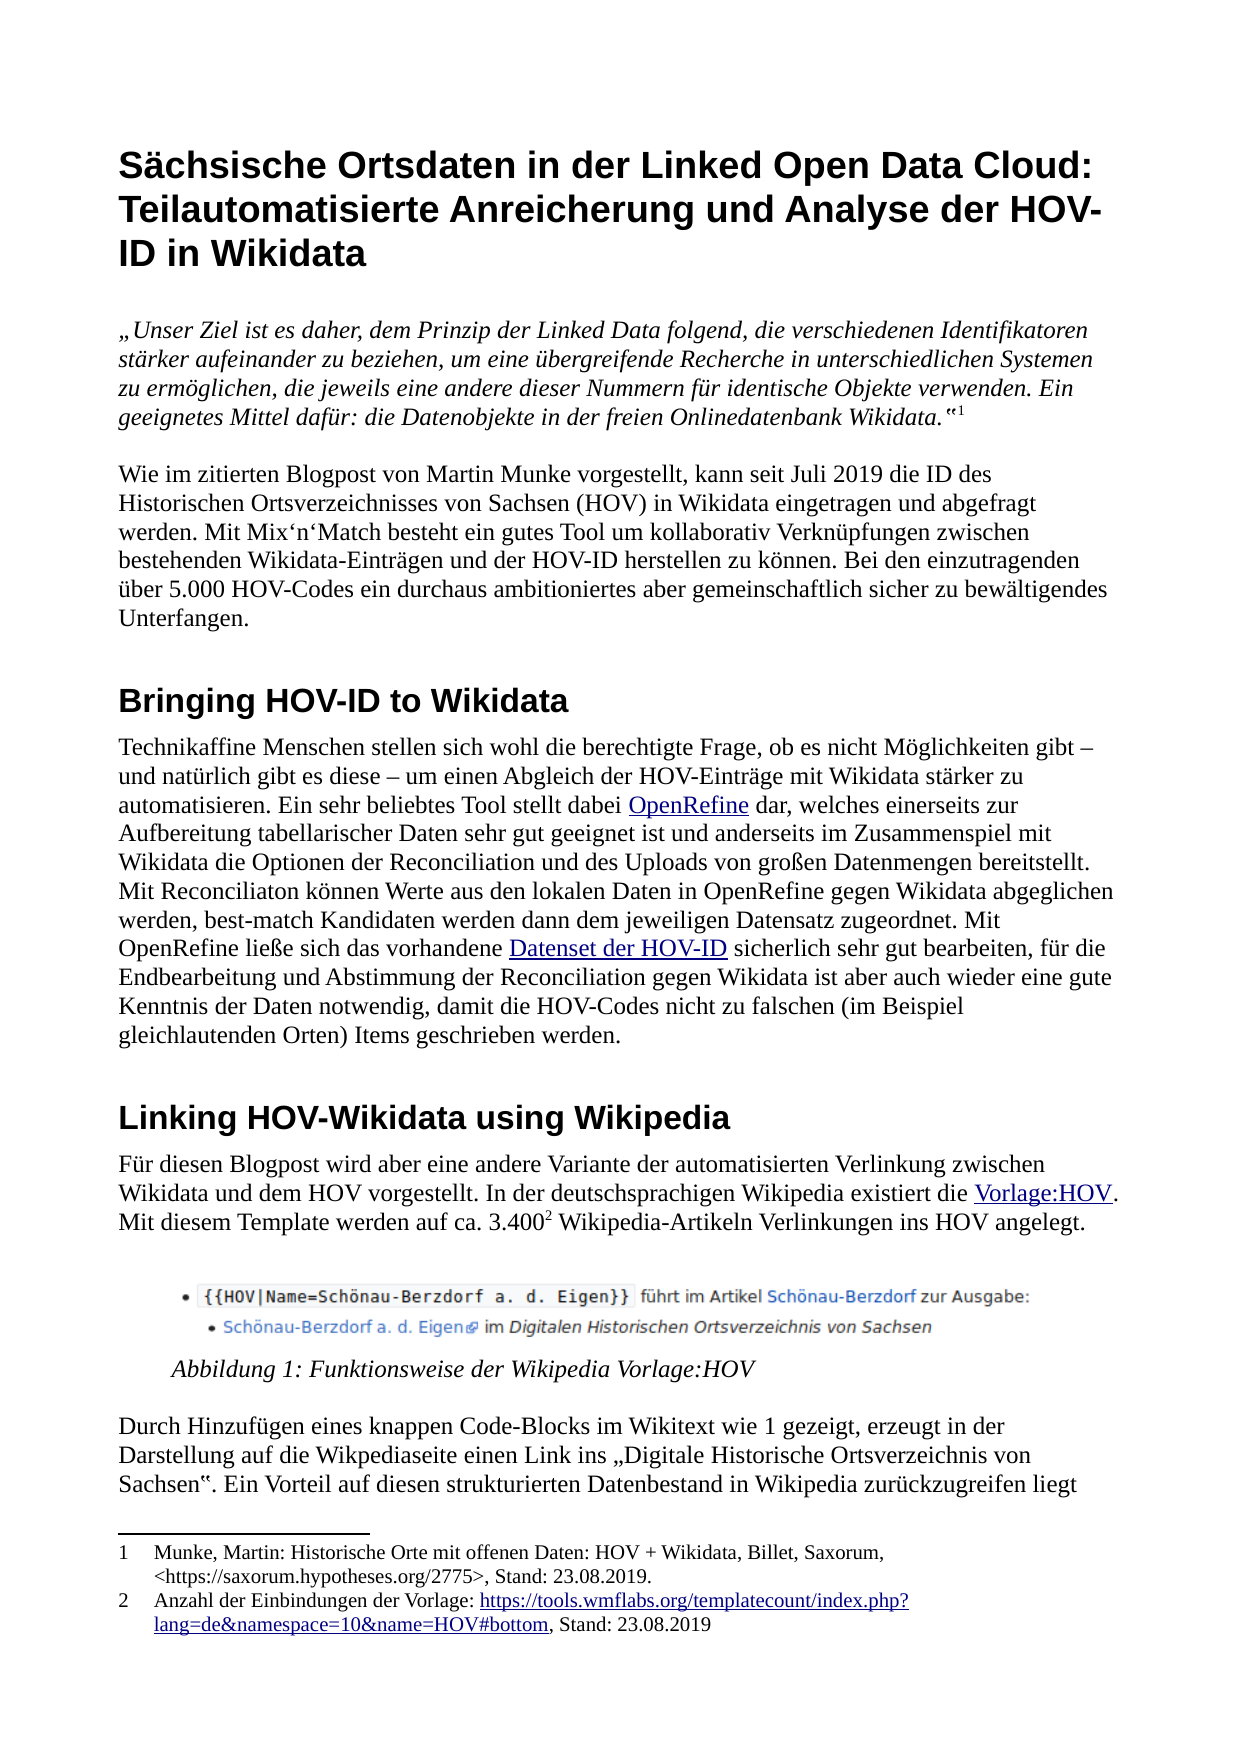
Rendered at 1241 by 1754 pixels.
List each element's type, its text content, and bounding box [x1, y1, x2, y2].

subtitle Linking HOV-Wikidata using Wikipedia [118, 1098, 1122, 1137]
text Abbildung 1: Funktionsweise der Wikipedia Vorlage:HOV [171, 1349, 1069, 1382]
text Munke, Martin: Historische Orte mit offenen Daten: HOV + Wikidata, Billet, Saxorum, <https://saxorum.hypotheses.org/2775>, Stand: 23.08.2019. [118, 1539, 1122, 1588]
subtitle Bringing HOV-ID to Wikidata [118, 681, 1122, 720]
picture [171, 1276, 1069, 1349]
text Technikaffine Menschen stellen sich wohl die berechtigte Frage, ob es nicht Möglichkeiten gibt – und natürlich gibt es diese – um einen Abgleich der HOV-Einträge mit Wikidata stärker zu automatisieren. Ein sehr beliebtes Tool stellt dabei OpenRefine dar, welches einerseits zur Aufbereitung tabellarischer Daten sehr gut geeignet ist und anderseits im Zusammenspiel mit Wikidata die Optionen der Reconciliation und des Uploads von großen Datenmengen bereitstellt. Mit Reconciliaton können Werte aus den lokalen Daten in OpenRefine gegen Wikidata abgeglichen werden, best-match Kandidaten werden dann dem jeweiligen Datensatz zugeordnet. Mit OpenRefine ließe sich das vorhandene Datenset der HOV-ID sicherlich sehr gut bearbeiten, für die Endbearbeitung und Abstimmung der Reconciliation gegen Wikidata ist aber auch wieder eine gute Kenntnis der Daten notwendig, damit die HOV-Codes nicht zu falschen (im Beispiel gleichlautenden Orten) Items geschrieben werden. [118, 732, 1122, 1048]
text Anzahl der Einbindungen der Vorlage: https://tools.wmflabs.org/templatecount/index.php?lang=de&namespace=10&name=HOV#bottom, Stand: 23.08.2019 [118, 1588, 1122, 1636]
text Durch Hinzufügen eines knappen Code-Blocks im Wikitext wie Abbildung 1 gezeigt, erzeugt in der Darstellung auf die Wikpediaseite einen Link ins „Digitale Historische Ortsverzeichnis von Sachsen‟. Ein Vorteil auf diesen strukturierten Datenbestand in Wikipedia zurückzugreifen liegt sicherlich darin, dass die Einbindung in Wikipedia prinzipiell vertrauenswürdig erscheint, ist es doch der Community jederzeit möglich entsprechende Fehler zu korrigieren. [118, 1411, 1122, 1497]
subtitle Sächsische Ortsdaten in der Linked Open Data Cloud: Teilautomatisierte Anreicherung und Analyse der HOV-ID in Wikidata [118, 143, 1122, 274]
text „Unser Ziel ist es daher, dem Prinzip der Linked Data folgend, die verschiedenen Identifikatoren stärker aufeinander zu beziehen, um eine übergreifende Recherche in unterschiedlichen Systemen zu ermöglichen, die jeweils eine andere dieser Nummern für identische Objekte verwenden. Ein geeignetes Mittel dafür: die Datenobjekte in der freien Onlinedatenbank Wikidata.‟ [118, 315, 1122, 430]
text Wie im zitierten Blogpost von Martin Munke vorgestellt, kann seit Juli 2019 die ID des Historischen Ortsverzeichnisses von Sachsen (HOV) in Wikidata eingetragen und abgefragt werden. Mit Mix‘n‘Match besteht ein gutes Tool um kollaborativ Verknüpfungen zwischen bestehenden Wikidata-Einträgen und der HOV-ID herstellen zu können. Bei den einzutragenden über 5.000 HOV-Codes ein durchaus ambitioniertes aber gemeinschaftlich sicher zu bewältigendes Unterfangen. [118, 459, 1122, 632]
text Für diesen Blogpost wird aber eine andere Variante der automatisierten Verlinkung zwischen Wikidata und dem HOV vorgestellt. In der deutschsprachigen Wikipedia existiert die Vorlage:HOV. Mit diesem Template werden auf ca. 3.400 Wikipedia-Artikeln Verlinkungen ins HOV angelegt. [118, 1149, 1122, 1236]
